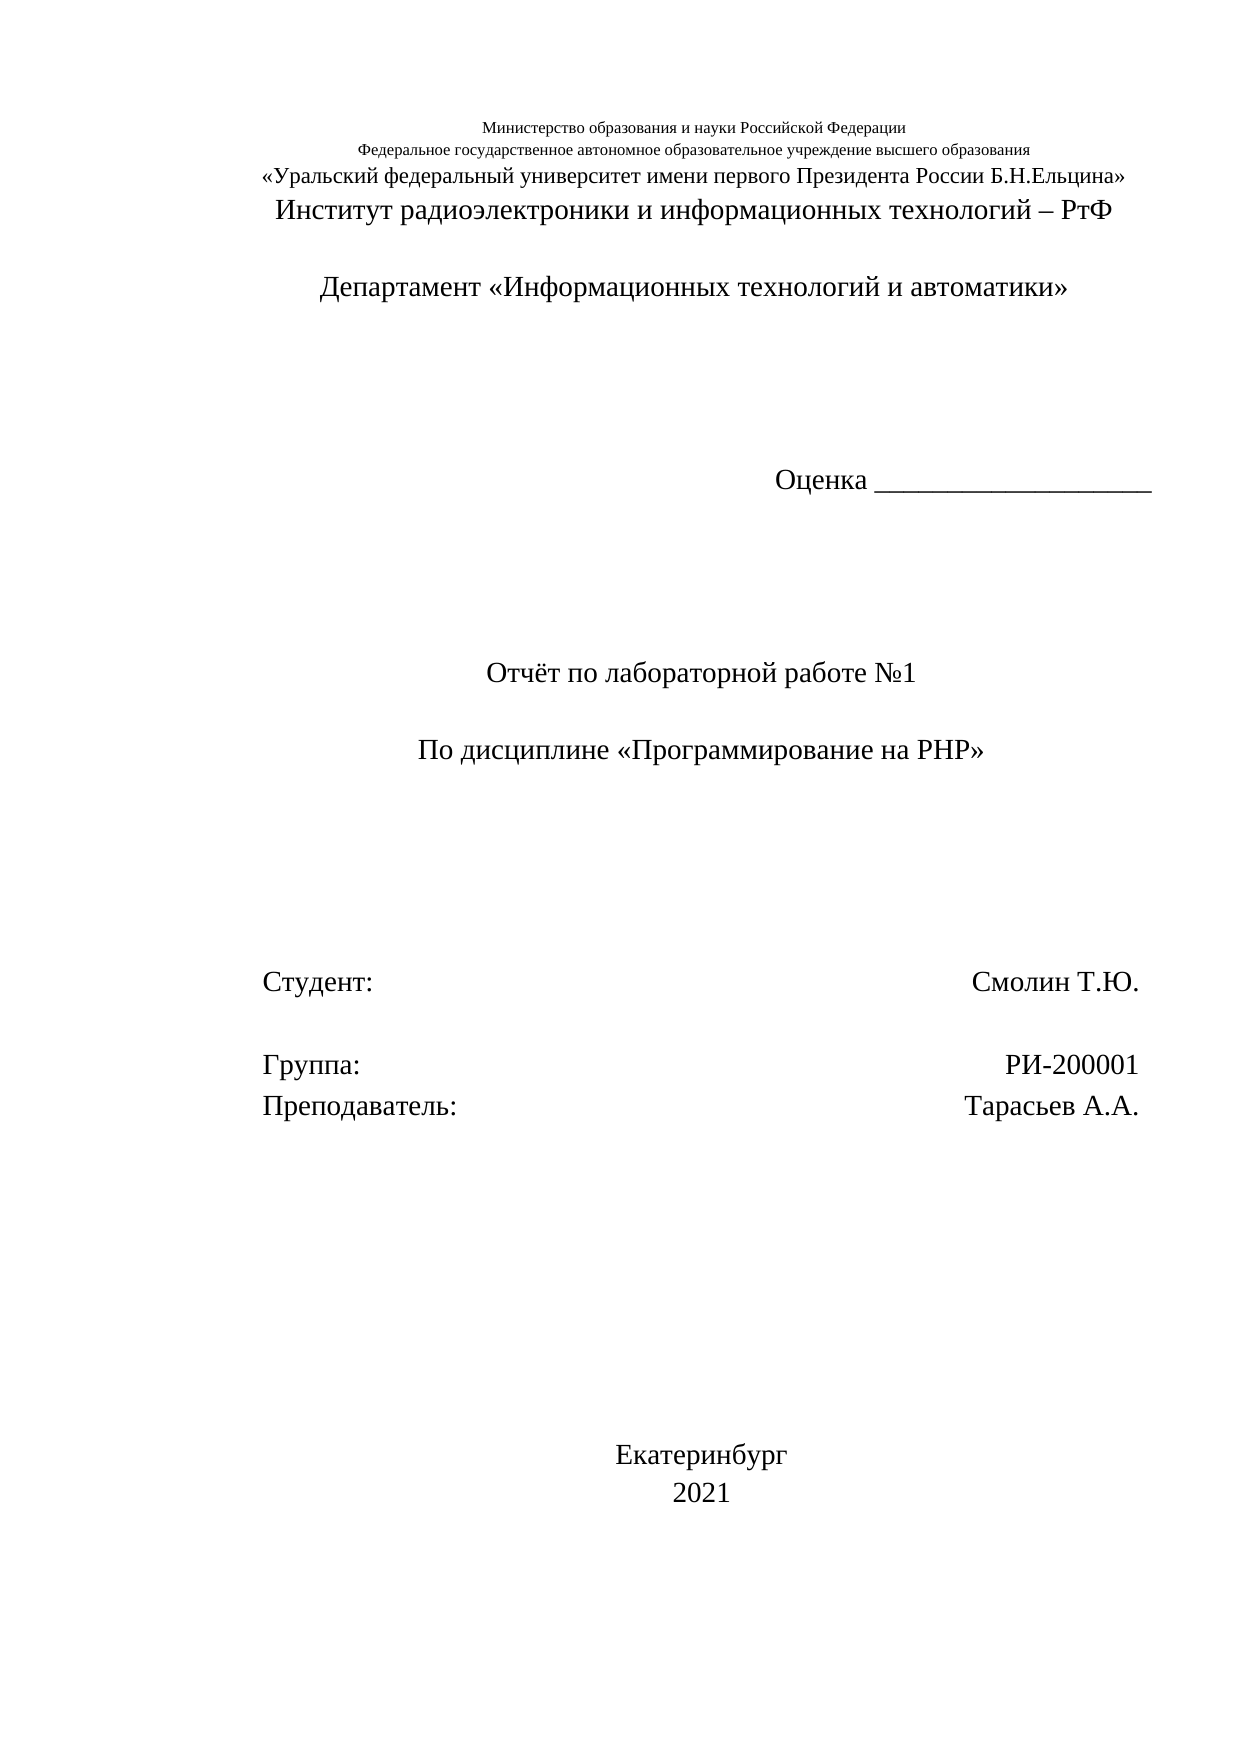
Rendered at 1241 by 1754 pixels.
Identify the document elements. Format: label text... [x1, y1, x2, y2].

text Отчёт по лабораторной работе №1 [177, 655, 1152, 688]
text «Уральский федеральный университет имени первого Президента России Б.Н.Ельцина» [177, 162, 1152, 188]
text 2021 [177, 1475, 1152, 1509]
text Оценка ___________________ [177, 462, 1152, 496]
table_cell Тарасьев А.А. [664, 1087, 1151, 1128]
table_header Студент: [177, 963, 664, 1004]
table_cell РИ-200001 [664, 1046, 1151, 1087]
text Департамент «Информационных технологий и автоматики» [177, 269, 1152, 303]
table_cell [664, 1005, 1151, 1046]
table_cell [177, 1005, 664, 1046]
text Министерство образования и науки Российской Федерации [177, 118, 1152, 137]
table_header Смолин Т.Ю. [664, 963, 1151, 1004]
table_cell Преподаватель: [177, 1087, 664, 1128]
table_cell Группа: [177, 1046, 664, 1087]
text Институт радиоэлектроники и информационных технологий – РтФ [177, 192, 1152, 226]
text Екатеринбург [177, 1437, 1152, 1470]
text По дисциплине «Программирование на PHP» [177, 732, 1152, 765]
text Федеральное государственное автономное образовательное учреждение высшего образования [177, 140, 1152, 159]
